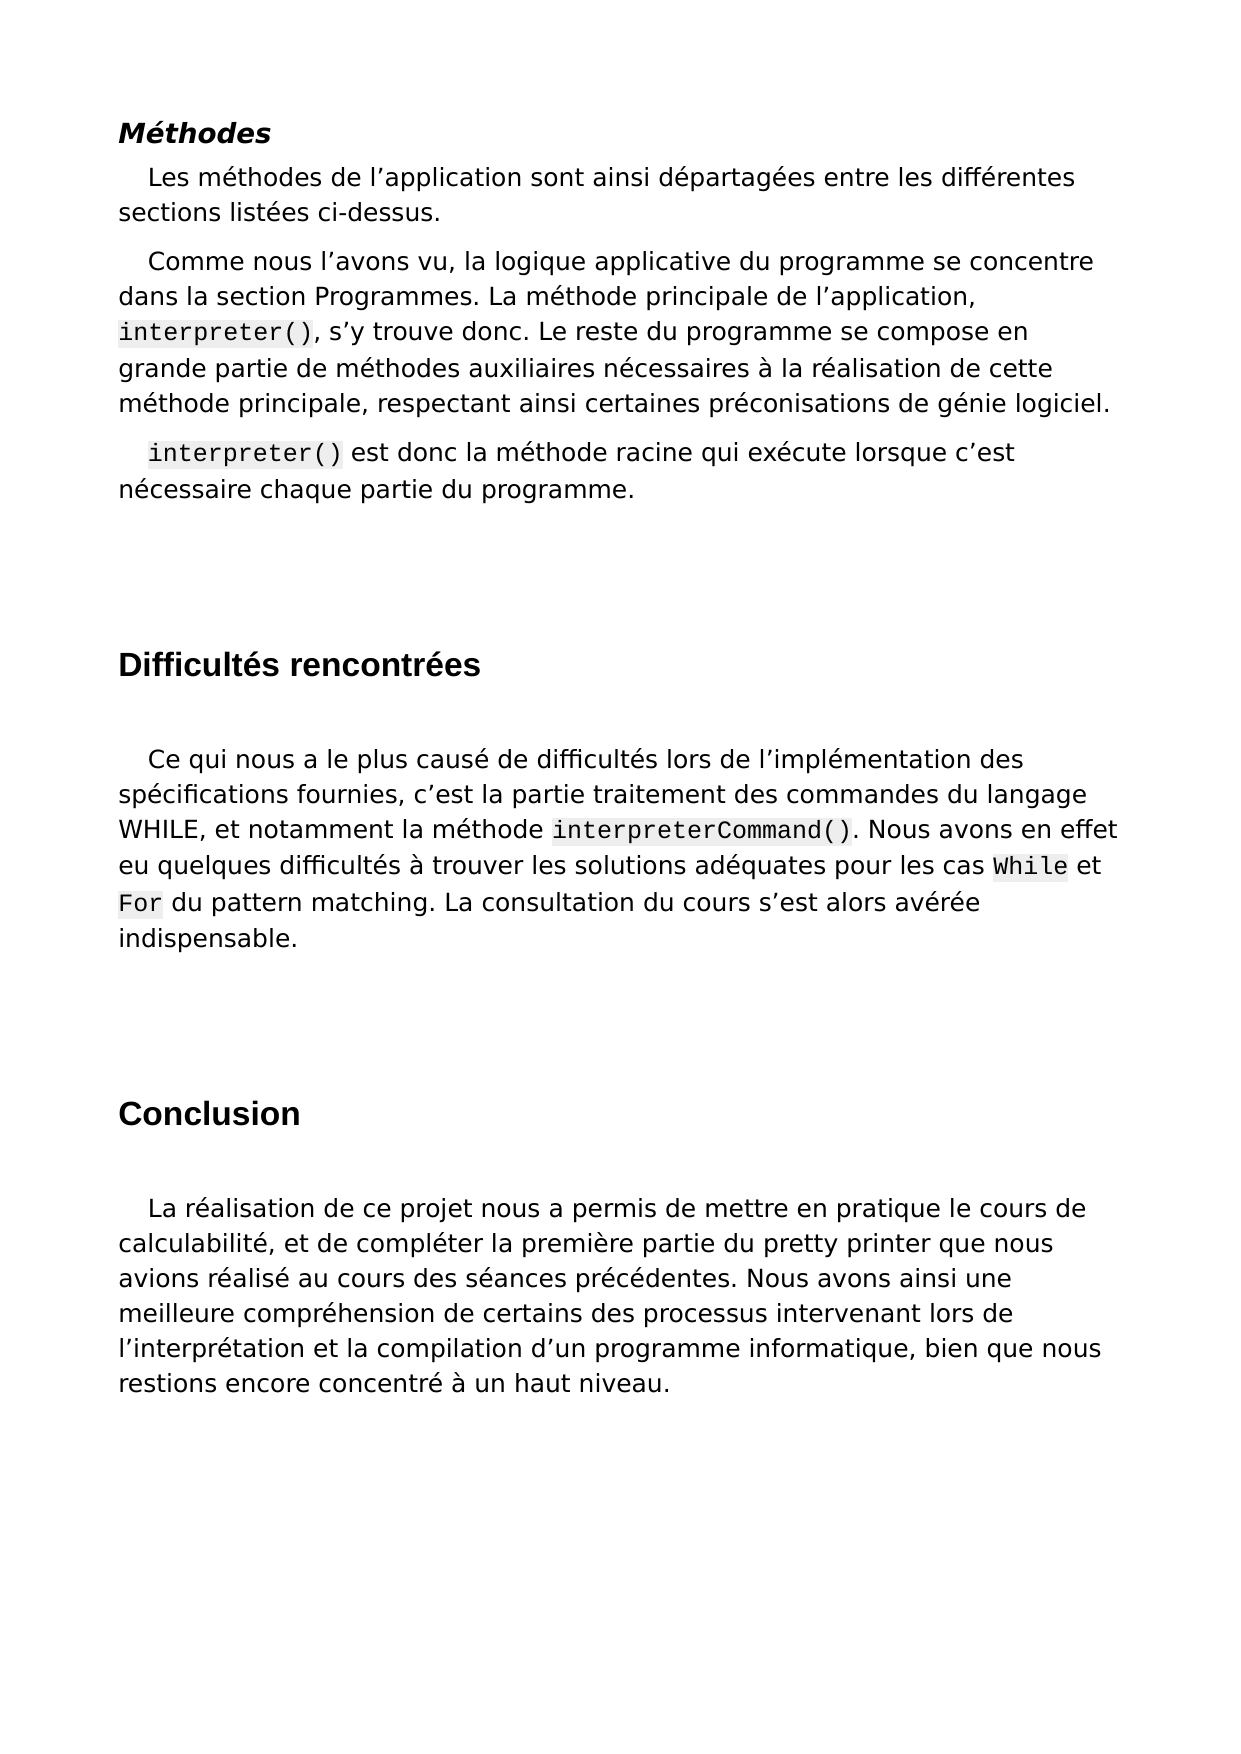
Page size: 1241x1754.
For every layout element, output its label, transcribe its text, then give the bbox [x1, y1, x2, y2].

subtitle Méthodes [118, 118, 1122, 150]
text Comme nous l’avons vu, la logique applicative du programme se concentre dans la section Programmes. La méthode principale de l’application, interpreter(), s’y trouve donc. Le reste du programme se compose en grande partie de méthodes auxiliaires nécessaires à la réalisation de cette méthode principale, respectant ainsi certaines préconisations de génie logiciel. [118, 247, 1122, 418]
text Ce qui nous a le plus causé de difficultés lors de l’implémentation des spécifications fournies, c’est la partie traitement des commandes du langage WHILE, et notamment la méthode interpreterCommand(). Nous avons en effet eu quelques difficultés à trouver les solutions adéquates pour les cas While et For du pattern matching. La consultation du cours s’est alors avérée indispensable. [118, 745, 1122, 954]
text Les méthodes de l’application sont ainsi départagées entre les différentes sections listées ci-dessus. [118, 163, 1122, 227]
subtitle Difficultés rencontrées [118, 645, 1122, 683]
subtitle Conclusion [118, 1094, 1122, 1132]
text interpreter() est donc la méthode racine qui exécute lorsque c’est nécessaire chaque partie du programme. [118, 439, 1122, 504]
text La réalisation de ce projet nous a permis de mettre en pratique le cours de calculabilité, et de compléter la première partie du pretty printer que nous avions réalisé au cours des séances précédentes. Nous avons ainsi une meilleure compréhension de certains des processus intervenant lors de l’interprétation et la compilation d’un programme informatique, bien que nous restions encore concentré à un haut niveau. [118, 1194, 1122, 1398]
